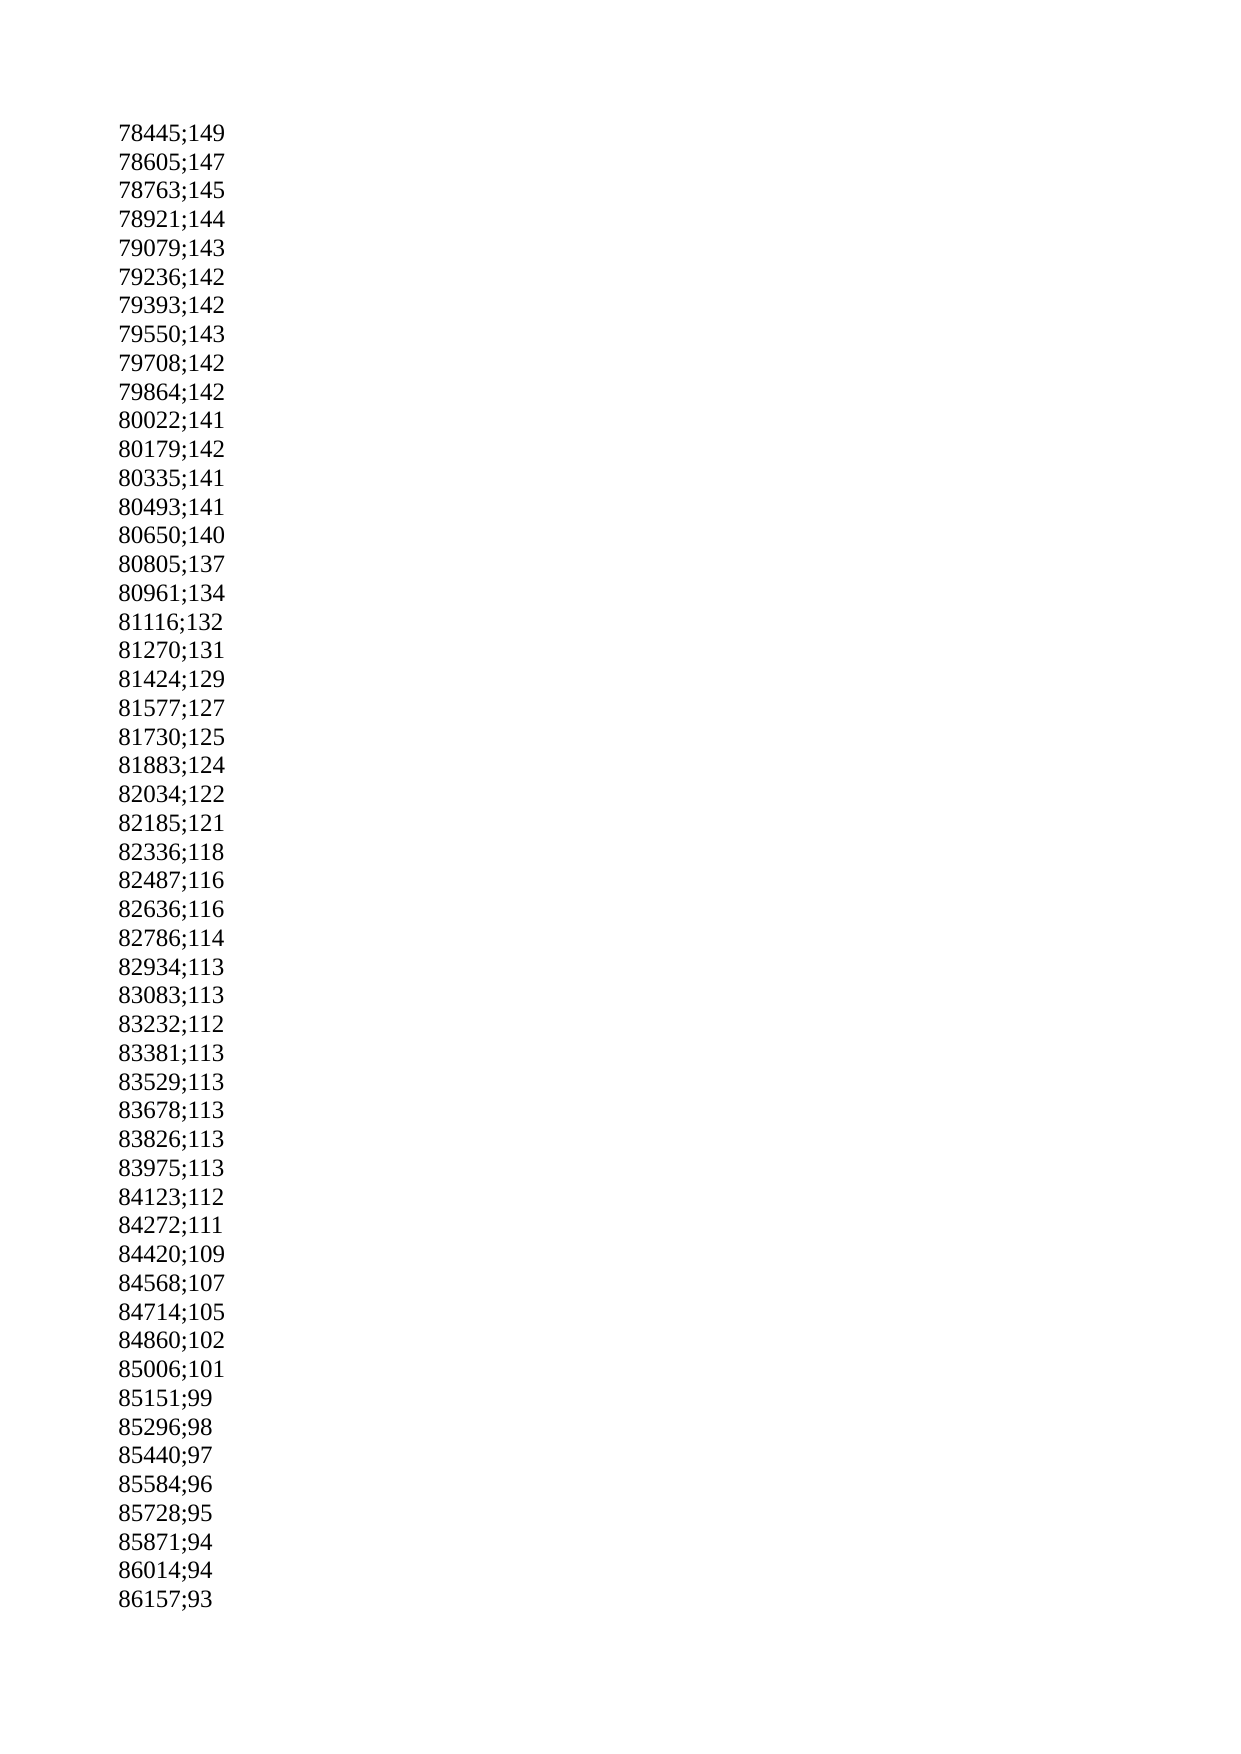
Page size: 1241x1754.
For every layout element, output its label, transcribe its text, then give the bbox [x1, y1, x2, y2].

text 82786;114 [118, 923, 1122, 952]
text 83975;113 [118, 1153, 1122, 1182]
text 81883;124 [118, 751, 1122, 779]
text 85584;96 [118, 1469, 1122, 1498]
text 80805;137 [118, 549, 1122, 578]
text 84272;111 [118, 1211, 1122, 1239]
text 85440;97 [118, 1441, 1122, 1469]
text 84568;107 [118, 1268, 1122, 1297]
text 85728;95 [118, 1498, 1122, 1527]
text 84860;102 [118, 1326, 1122, 1354]
text 81116;132 [118, 607, 1122, 636]
text 83678;113 [118, 1096, 1122, 1124]
text 84123;112 [118, 1182, 1122, 1211]
text 83232;112 [118, 1009, 1122, 1038]
text 85871;94 [118, 1527, 1122, 1556]
text 82487;116 [118, 866, 1122, 894]
text 81577;127 [118, 693, 1122, 722]
text 80335;141 [118, 463, 1122, 492]
text 78763;145 [118, 176, 1122, 204]
text 79550;143 [118, 319, 1122, 348]
text 82034;122 [118, 779, 1122, 808]
text 79708;142 [118, 348, 1122, 377]
text 79864;142 [118, 377, 1122, 406]
text 85296;98 [118, 1412, 1122, 1441]
text 82934;113 [118, 952, 1122, 981]
text 83381;113 [118, 1038, 1122, 1067]
text 81270;131 [118, 636, 1122, 664]
text 80650;140 [118, 521, 1122, 549]
text 84714;105 [118, 1297, 1122, 1326]
text 82185;121 [118, 808, 1122, 837]
text 81424;129 [118, 664, 1122, 693]
text 80179;142 [118, 434, 1122, 463]
text 83083;113 [118, 981, 1122, 1009]
text 81730;125 [118, 722, 1122, 751]
text 83529;113 [118, 1067, 1122, 1096]
text 86014;94 [118, 1556, 1122, 1584]
text 80493;141 [118, 492, 1122, 521]
text 86157;93 [118, 1584, 1122, 1613]
text 78921;144 [118, 204, 1122, 233]
text 79393;142 [118, 291, 1122, 319]
text 78605;147 [118, 147, 1122, 176]
text 80022;141 [118, 406, 1122, 434]
text 84420;109 [118, 1239, 1122, 1268]
text 79079;143 [118, 233, 1122, 262]
text 82636;116 [118, 894, 1122, 923]
text 78445;149 [118, 118, 1122, 147]
text 83826;113 [118, 1124, 1122, 1153]
text 85006;101 [118, 1354, 1122, 1383]
text 85151;99 [118, 1383, 1122, 1412]
text 82336;118 [118, 837, 1122, 866]
text 80961;134 [118, 578, 1122, 607]
text 79236;142 [118, 262, 1122, 291]
